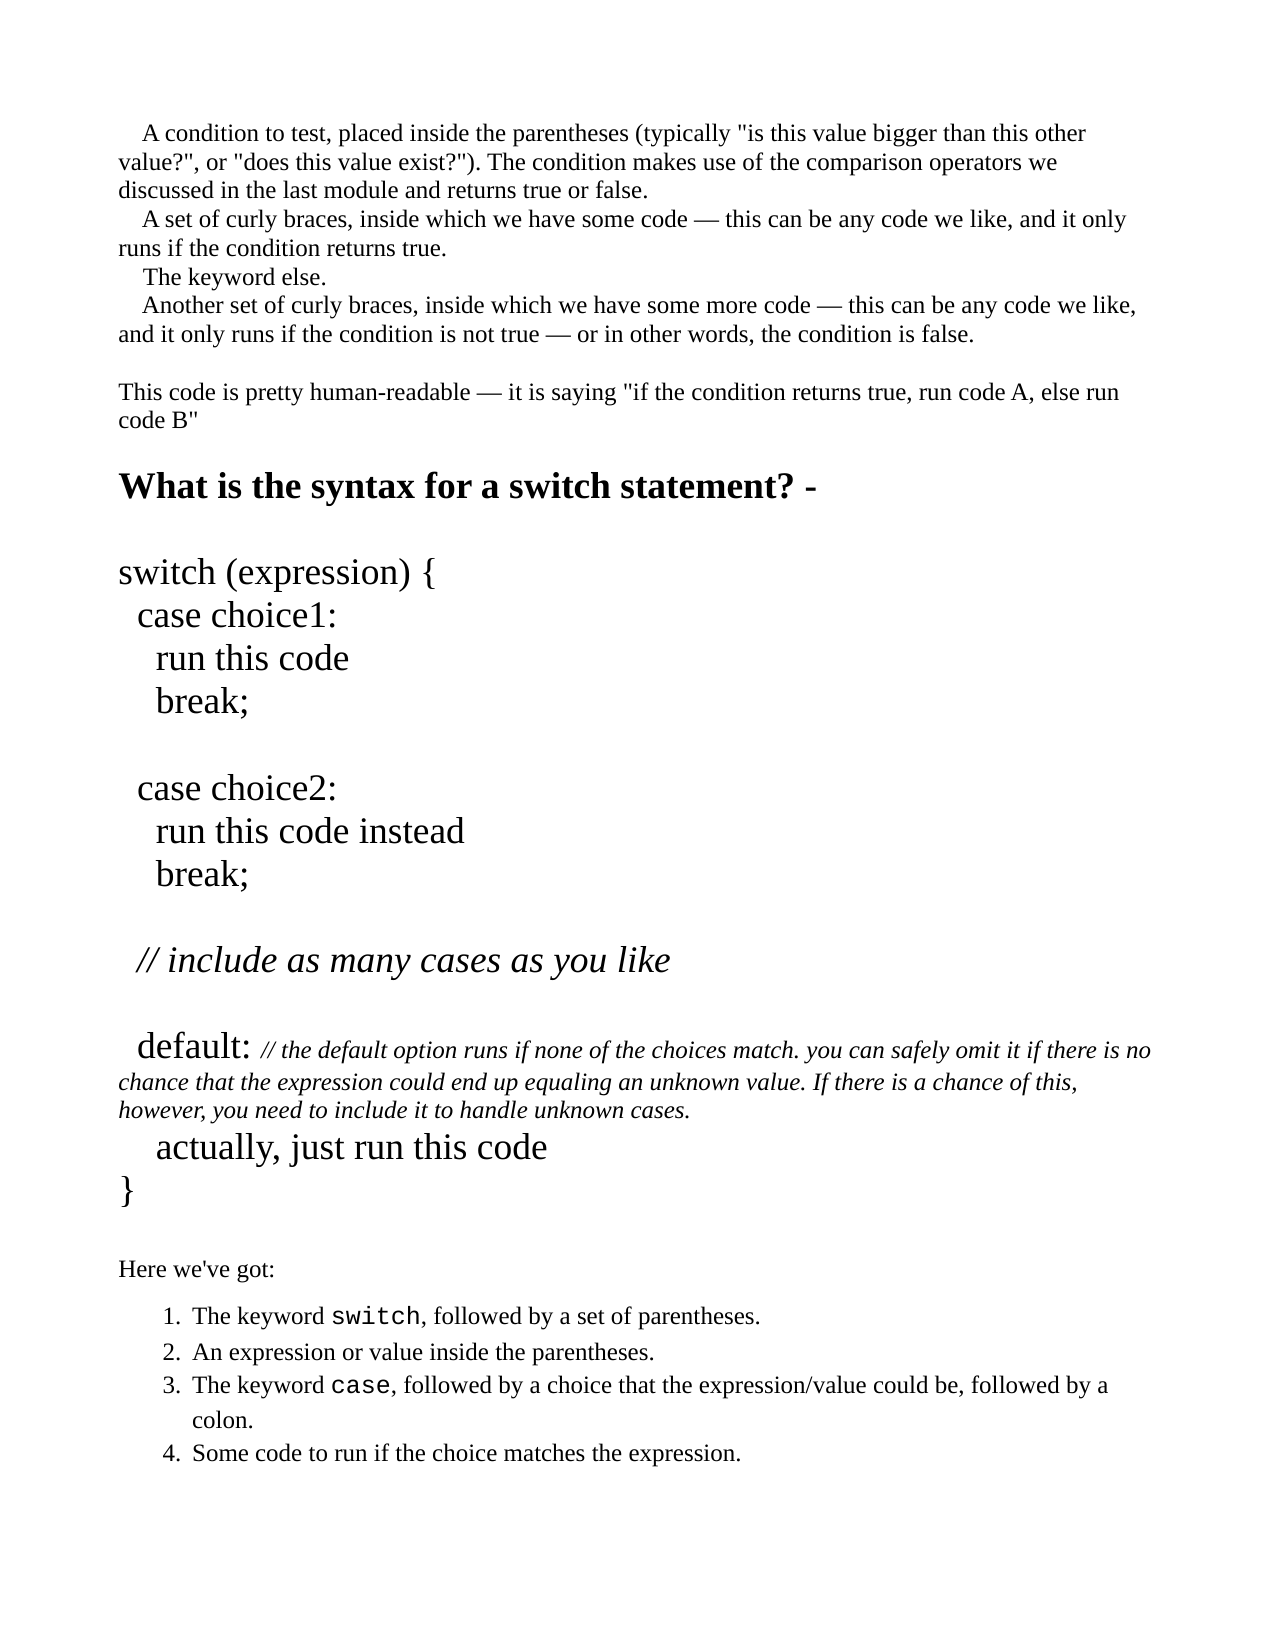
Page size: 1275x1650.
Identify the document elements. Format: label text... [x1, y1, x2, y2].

list Some code to run if the choice matches the expression. [162, 1438, 1157, 1467]
text case choice1: [118, 592, 1157, 636]
text What is the syntax for a switch statement? - [118, 463, 1157, 506]
text The keyword else. [118, 262, 1157, 291]
text run this code instead [118, 808, 1157, 851]
list The keyword case, followed by a choice that the expression/value could be, followed by a colon. [162, 1370, 1157, 1434]
text A set of curly braces, inside which we have some code — this can be any code we like, and it only runs if the condition returns true. [118, 204, 1157, 262]
text case choice2: [118, 765, 1157, 808]
text A condition to test, placed inside the parentheses (typically "is this value bigger than this other value?", or "does this value exist?"). The condition makes use of the comparison operators we discussed in the last module and returns true or false. [118, 118, 1157, 204]
text This code is pretty human-readable — it is saying "if the condition returns true, run code A, else run code B" [118, 377, 1157, 434]
text break; [118, 679, 1157, 722]
text // include as many cases as you like [118, 937, 1157, 981]
text default: // the default option runs if none of the choices match. you can safely omit it if there is no chance that the expression could end up equaling an unknown value. If there is a chance of this, however, you need to include it to handle unknown cases. [118, 1024, 1157, 1124]
text actually, just run this code [118, 1124, 1157, 1167]
text Here we've got: [118, 1254, 1157, 1282]
list The keyword switch, followed by a set of parentheses. [162, 1301, 1157, 1332]
text switch (expression) { [118, 549, 1157, 592]
list An expression or value inside the parentheses. [162, 1337, 1157, 1366]
text } [118, 1167, 1157, 1211]
text Another set of curly braces, inside which we have some more code — this can be any code we like, and it only runs if the condition is not true — or in other words, the condition is false. [118, 291, 1157, 348]
text break; [118, 851, 1157, 894]
text run this code [118, 636, 1157, 679]
